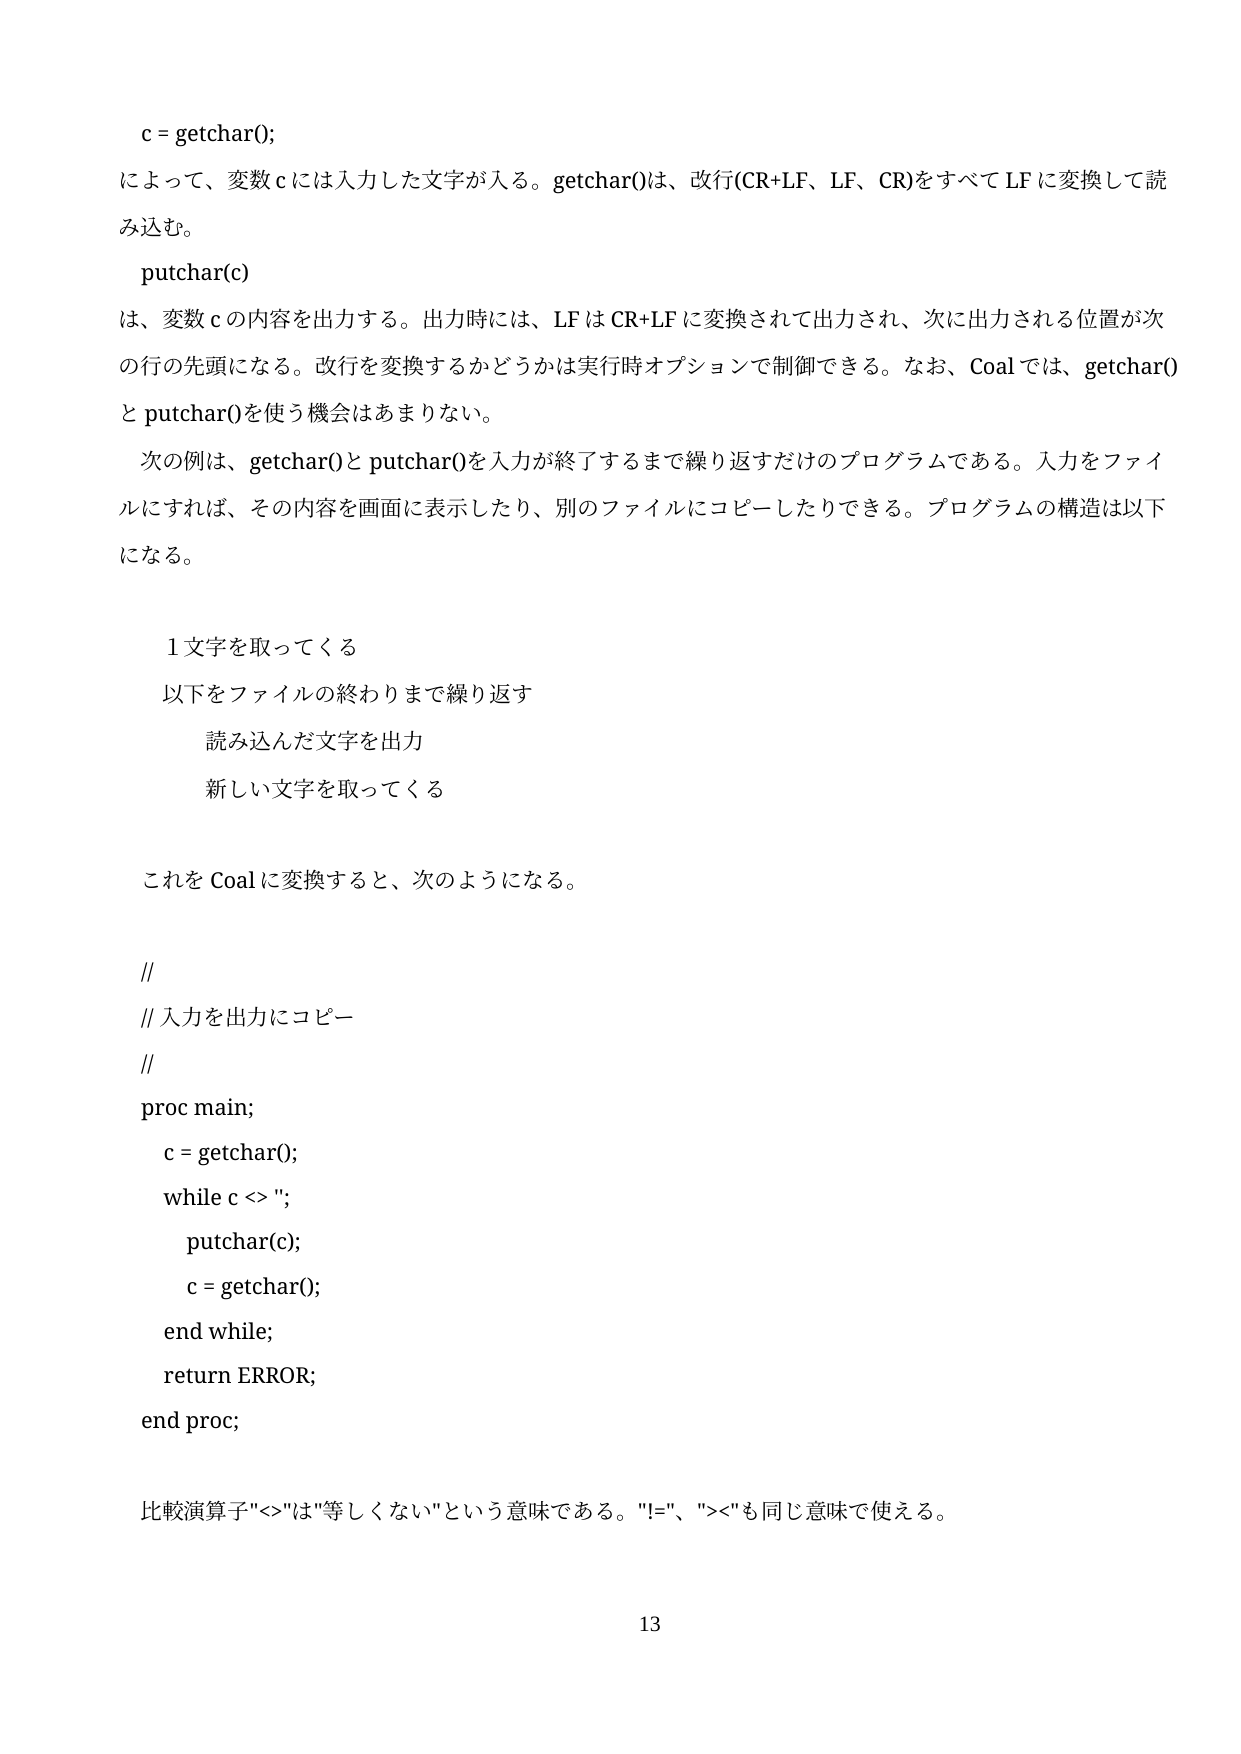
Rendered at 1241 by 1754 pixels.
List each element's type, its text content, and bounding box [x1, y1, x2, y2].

text c = getchar(); [118, 1137, 1181, 1167]
text putchar(c) [118, 257, 1181, 287]
text これをCoalに変換すると、次のようになる。 [118, 864, 1181, 895]
text 次の例は、getchar()とputchar()を入力が終了するまで繰り返すだけのプログラムである。入力をファイルにすれば、その内容を画面に表示したり、別のファイルにコピーしたりできる。プログラムの構造は以下になる。 [118, 444, 1181, 570]
text // 入力を出力にコピー [118, 1000, 1181, 1032]
text return ERROR; [118, 1360, 1181, 1390]
text end proc; [118, 1405, 1181, 1435]
text によって、変数cには入力した文字が入る。getchar()は、改行(CR+LF、LF、CR)をすべてLFに変換して読み込む。 [118, 163, 1181, 242]
text // [118, 956, 1181, 985]
text c = getchar(); [118, 1271, 1181, 1301]
text １文字を取ってくる [118, 630, 1181, 662]
text 比較演算子"<>"は"等しくない"という意味である。"!="、"><"も同じ意味で使える。 [118, 1494, 1181, 1526]
text putchar(c); [118, 1226, 1181, 1256]
text は、変数cの内容を出力する。出力時には、LFはCR+LFに変換されて出力され、次に出力される位置が次の行の先頭になる。改行を変換するかどうかは実行時オプションで制御できる。なお、Coalでは、getchar()とputchar()を使う機会はあまりない。 [118, 302, 1181, 428]
text while c <> ''; [118, 1182, 1181, 1211]
text 以下をファイルの終わりまで繰り返す [118, 677, 1181, 709]
text proc main; [118, 1092, 1181, 1122]
text end while; [118, 1316, 1181, 1346]
text 新しい文字を取ってくる [118, 772, 1181, 803]
text // [118, 1048, 1181, 1077]
text 読み込んだ文字を出力 [118, 724, 1181, 756]
text c = getchar(); [118, 118, 1181, 148]
